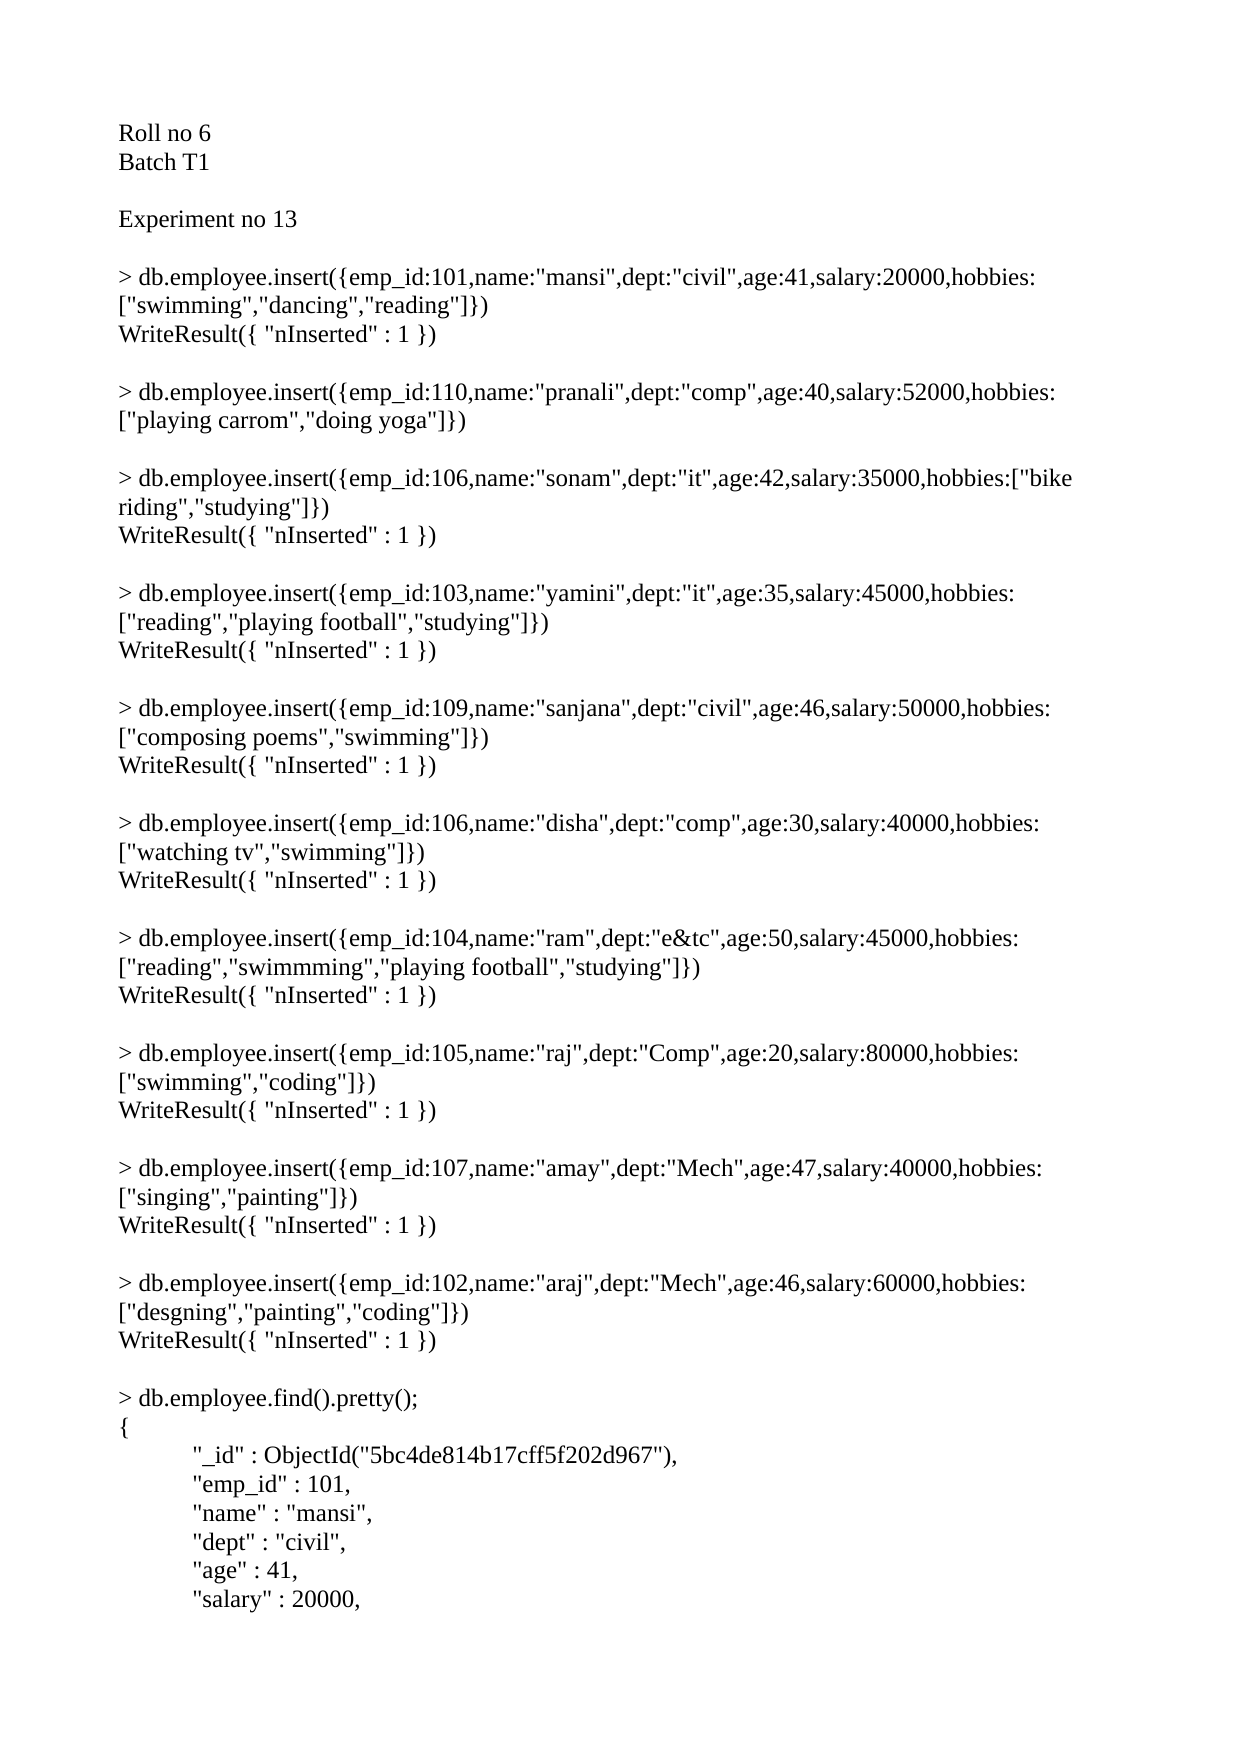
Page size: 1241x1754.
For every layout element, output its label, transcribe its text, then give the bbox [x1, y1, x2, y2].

text > db.employee.insert({emp_id:102,name:"araj",dept:"Mech",age:46,salary:60000,hobbies:["desgning","painting","coding"]}) [118, 1268, 1122, 1326]
text "dept" : "civil", [118, 1527, 1122, 1556]
text > db.employee.insert({emp_id:106,name:"disha",dept:"comp",age:30,salary:40000,hobbies:["watching tv","swimming"]}) [118, 808, 1122, 866]
text > db.employee.insert({emp_id:103,name:"yamini",dept:"it",age:35,salary:45000,hobbies:["reading","playing football","studying"]}) [118, 578, 1122, 636]
text WriteResult({ "nInserted" : 1 }) [118, 319, 1122, 348]
text WriteResult({ "nInserted" : 1 }) [118, 1096, 1122, 1124]
text "_id" : ObjectId("5bc4de814b17cff5f202d967"), [118, 1441, 1122, 1469]
text > db.employee.insert({emp_id:107,name:"amay",dept:"Mech",age:47,salary:40000,hobbies:["singing","painting"]}) [118, 1153, 1122, 1211]
text > db.employee.find().pretty(); [118, 1383, 1122, 1412]
text WriteResult({ "nInserted" : 1 }) [118, 521, 1122, 549]
text "emp_id" : 101, [118, 1469, 1122, 1498]
text WriteResult({ "nInserted" : 1 }) [118, 1211, 1122, 1239]
text Batch T1 [118, 147, 1122, 176]
text WriteResult({ "nInserted" : 1 }) [118, 866, 1122, 894]
text WriteResult({ "nInserted" : 1 }) [118, 981, 1122, 1009]
text > db.employee.insert({emp_id:105,name:"raj",dept:"Comp",age:20,salary:80000,hobbies:["swimming","coding"]}) [118, 1038, 1122, 1096]
text > db.employee.insert({emp_id:109,name:"sanjana",dept:"civil",age:46,salary:50000,hobbies:["composing poems","swimming"]}) [118, 693, 1122, 751]
text WriteResult({ "nInserted" : 1 }) [118, 1326, 1122, 1354]
text Experiment no 13 [118, 204, 1122, 233]
text "name" : "mansi", [118, 1498, 1122, 1527]
text > db.employee.insert({emp_id:110,name:"pranali",dept:"comp",age:40,salary:52000,hobbies:["playing carrom","doing yoga"]}) [118, 377, 1122, 434]
text "age" : 41, [118, 1556, 1122, 1584]
text > db.employee.insert({emp_id:104,name:"ram",dept:"e&tc",age:50,salary:45000,hobbies:["reading","swimmming","playing football","studying"]}) [118, 923, 1122, 981]
text > db.employee.insert({emp_id:106,name:"sonam",dept:"it",age:42,salary:35000,hobbies:["bike riding","studying"]}) [118, 463, 1122, 521]
text WriteResult({ "nInserted" : 1 }) [118, 751, 1122, 779]
text > db.employee.insert({emp_id:101,name:"mansi",dept:"civil",age:41,salary:20000,hobbies:["swimming","dancing","reading"]}) [118, 262, 1122, 319]
text WriteResult({ "nInserted" : 1 }) [118, 636, 1122, 664]
text Roll no 6 [118, 118, 1122, 147]
text { [118, 1412, 1122, 1441]
text "salary" : 20000, [118, 1584, 1122, 1613]
